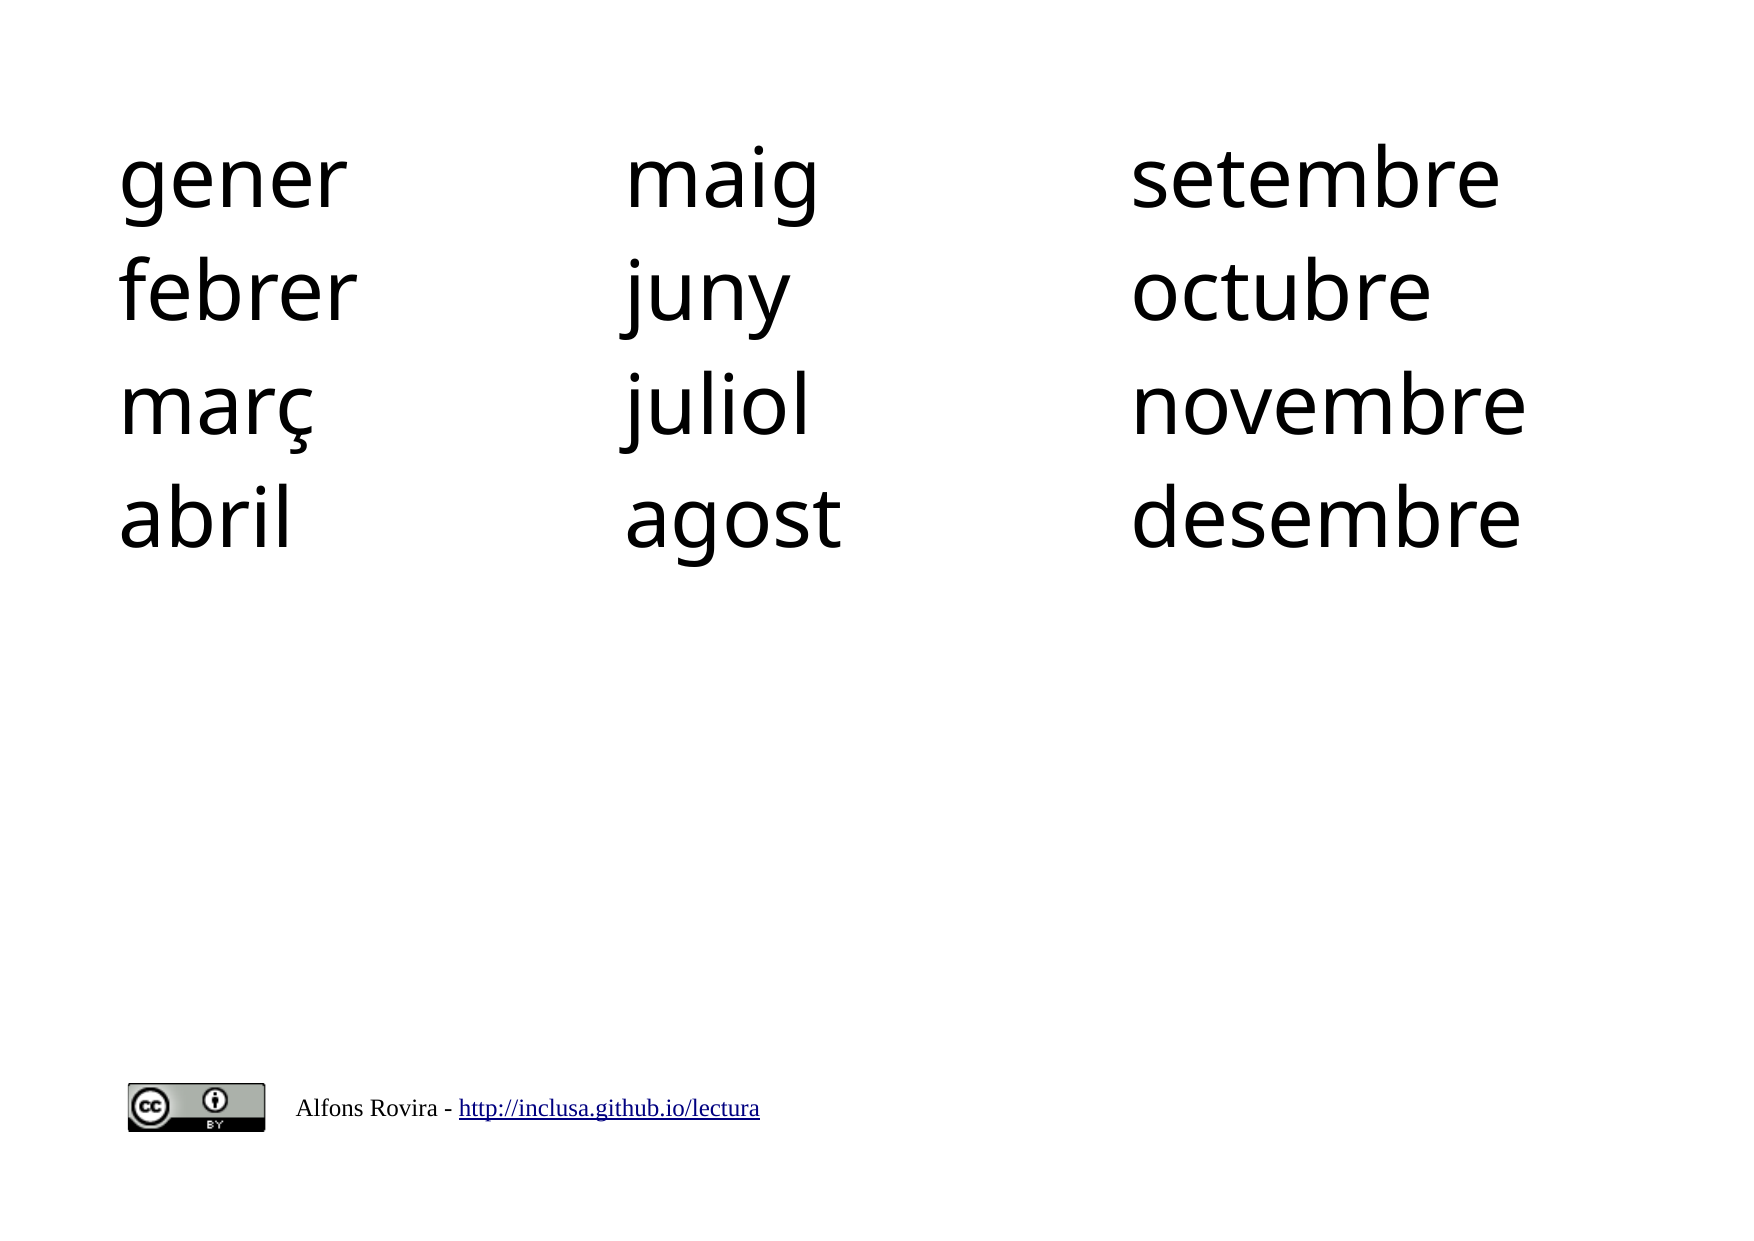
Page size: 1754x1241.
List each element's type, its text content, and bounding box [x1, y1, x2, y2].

text setembre [1130, 118, 1636, 232]
text novembre [1130, 345, 1636, 459]
text juny [624, 232, 1130, 345]
text desembre [1130, 459, 1636, 572]
text juliol [624, 345, 1130, 459]
text abril [118, 459, 624, 572]
text març [118, 345, 624, 459]
text gener [118, 118, 624, 232]
text maig [624, 118, 1130, 232]
text febrer [118, 232, 624, 345]
text octubre [1130, 232, 1636, 345]
text agost [624, 459, 1130, 572]
picture [127, 1083, 266, 1132]
